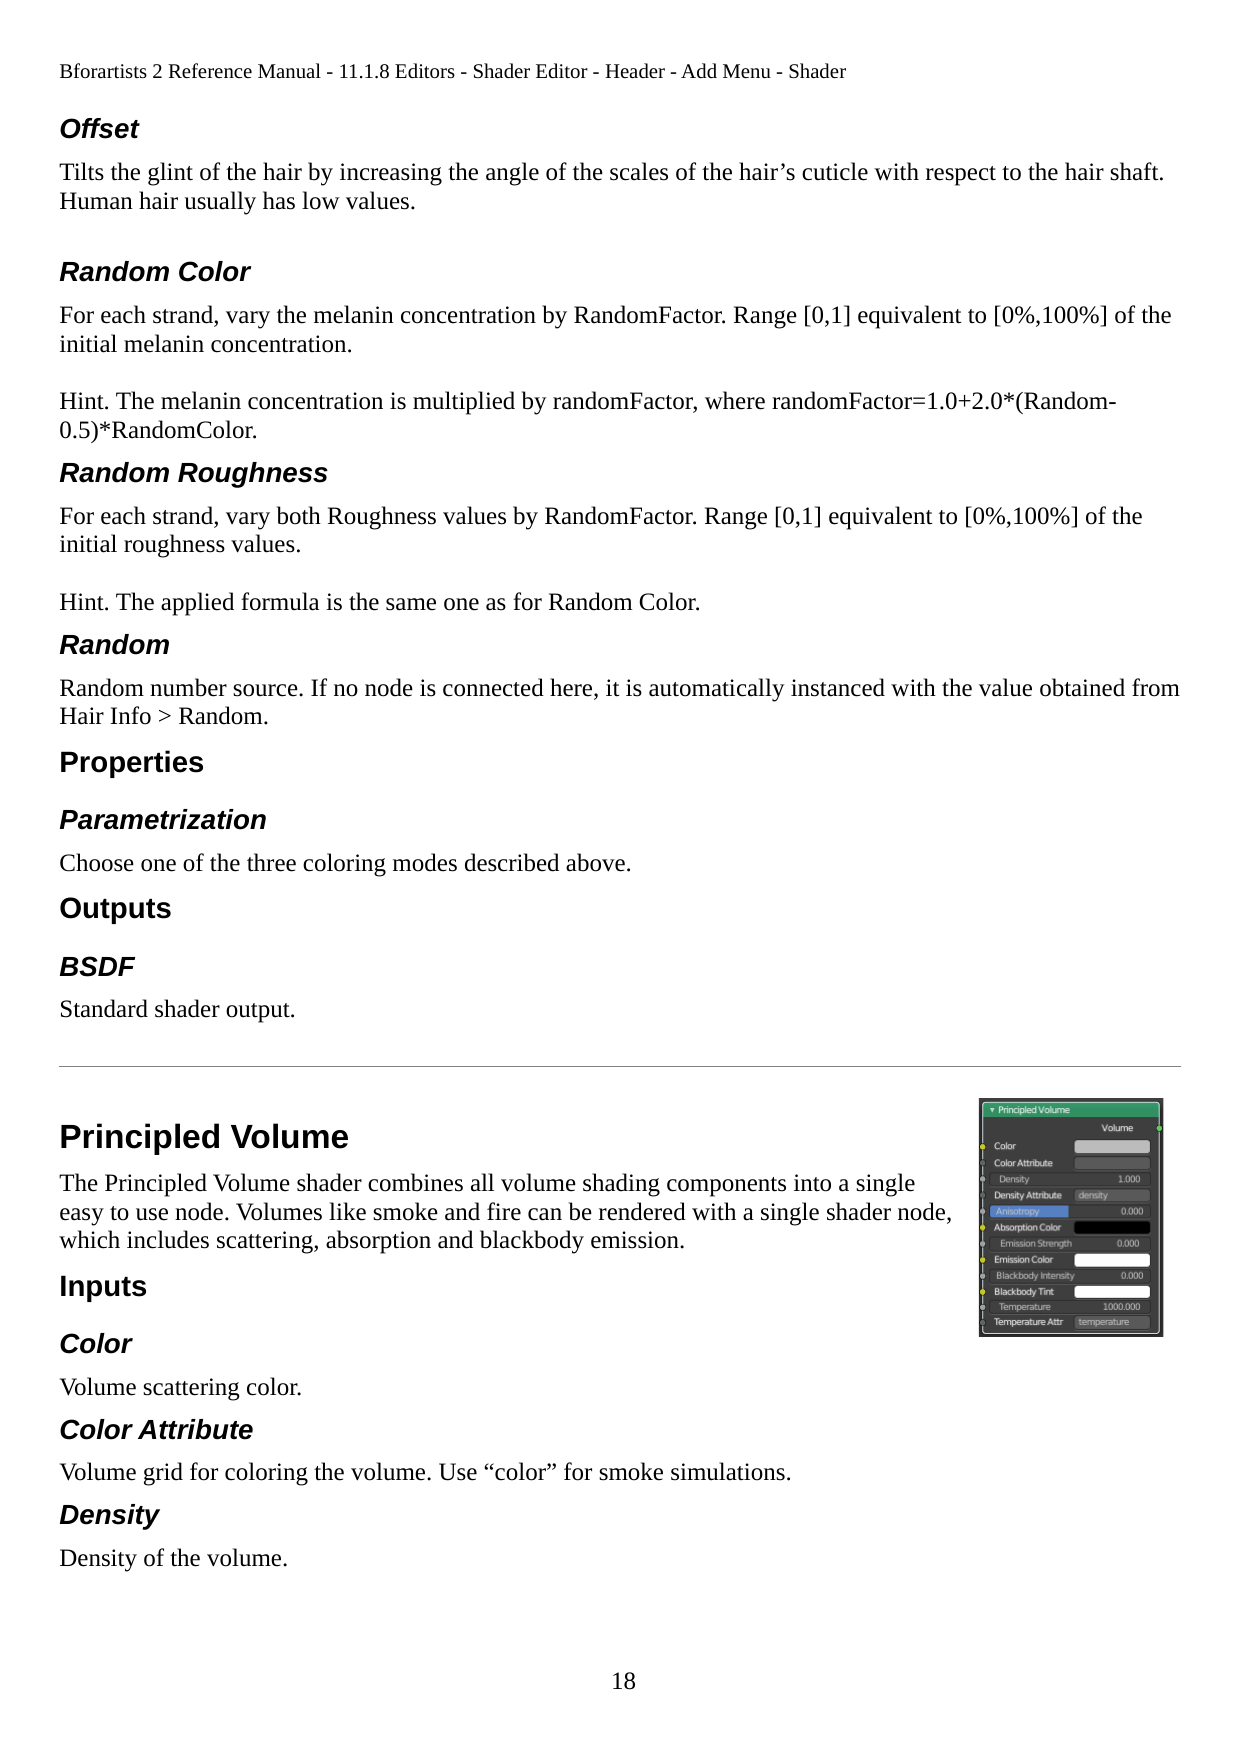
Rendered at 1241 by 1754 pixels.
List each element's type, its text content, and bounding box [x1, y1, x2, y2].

text For each strand, vary the melanin concentration by RandomFactor. Range [0,1] equivalent to [0%,100%] of the initial melanin concentration. [59, 300, 1181, 358]
text The Principled Volume shader combines all volume shading components into a single easy to use node. Volumes like smoke and fire can be rendered with a single shader node, which includes scattering, absorption and blackbody emission. [59, 1168, 978, 1254]
subtitle Random Color [59, 256, 1181, 288]
subtitle Offset [59, 113, 1181, 144]
subtitle Outputs [59, 891, 1181, 925]
text Volume scattering color. [59, 1372, 1181, 1401]
subtitle Properties [59, 745, 1181, 778]
text Random number source. If no node is connected here, it is automatically instanced with the value obtained from Hair Info > Random. [59, 673, 1181, 730]
subtitle Density [59, 1499, 1181, 1531]
text Standard shader output. [59, 994, 1181, 1023]
text Tilts the glint of the hair by increasing the angle of the scales of the hair’s cuticle with respect to the hair shaft. Human hair usually has low values. [59, 157, 1181, 214]
text For each strand, vary both Roughness values by RandomFactor. Range [0,1] equivalent to [0%,100%] of the initial roughness values. [59, 501, 1181, 558]
subtitle Parametrization [59, 803, 1181, 835]
text Hint. The melanin concentration is multiplied by randomFactor, where randomFactor=1.0+2.0*(Random-0.5)*RandomColor. [59, 386, 1181, 444]
subtitle [1164, 1269, 1181, 1302]
text Density of the volume. [59, 1543, 1181, 1572]
text Volume grid for coloring the volume. Use “color” for smoke simulations. [59, 1457, 1181, 1486]
subtitle [1164, 1117, 1181, 1155]
text Hint. The applied formula is the same one as for Random Color. [59, 587, 1181, 616]
subtitle Inputs [59, 1269, 978, 1302]
picture [978, 1098, 1164, 1337]
subtitle BSDF [59, 950, 1181, 982]
subtitle Principled Volume [59, 1117, 978, 1155]
subtitle Random [59, 628, 1181, 660]
subtitle Random Roughness [59, 456, 1181, 488]
text Choose one of the three coloring modes described above. [59, 848, 1181, 877]
subtitle Color [59, 1327, 1181, 1359]
subtitle Color Attribute [59, 1413, 1181, 1445]
